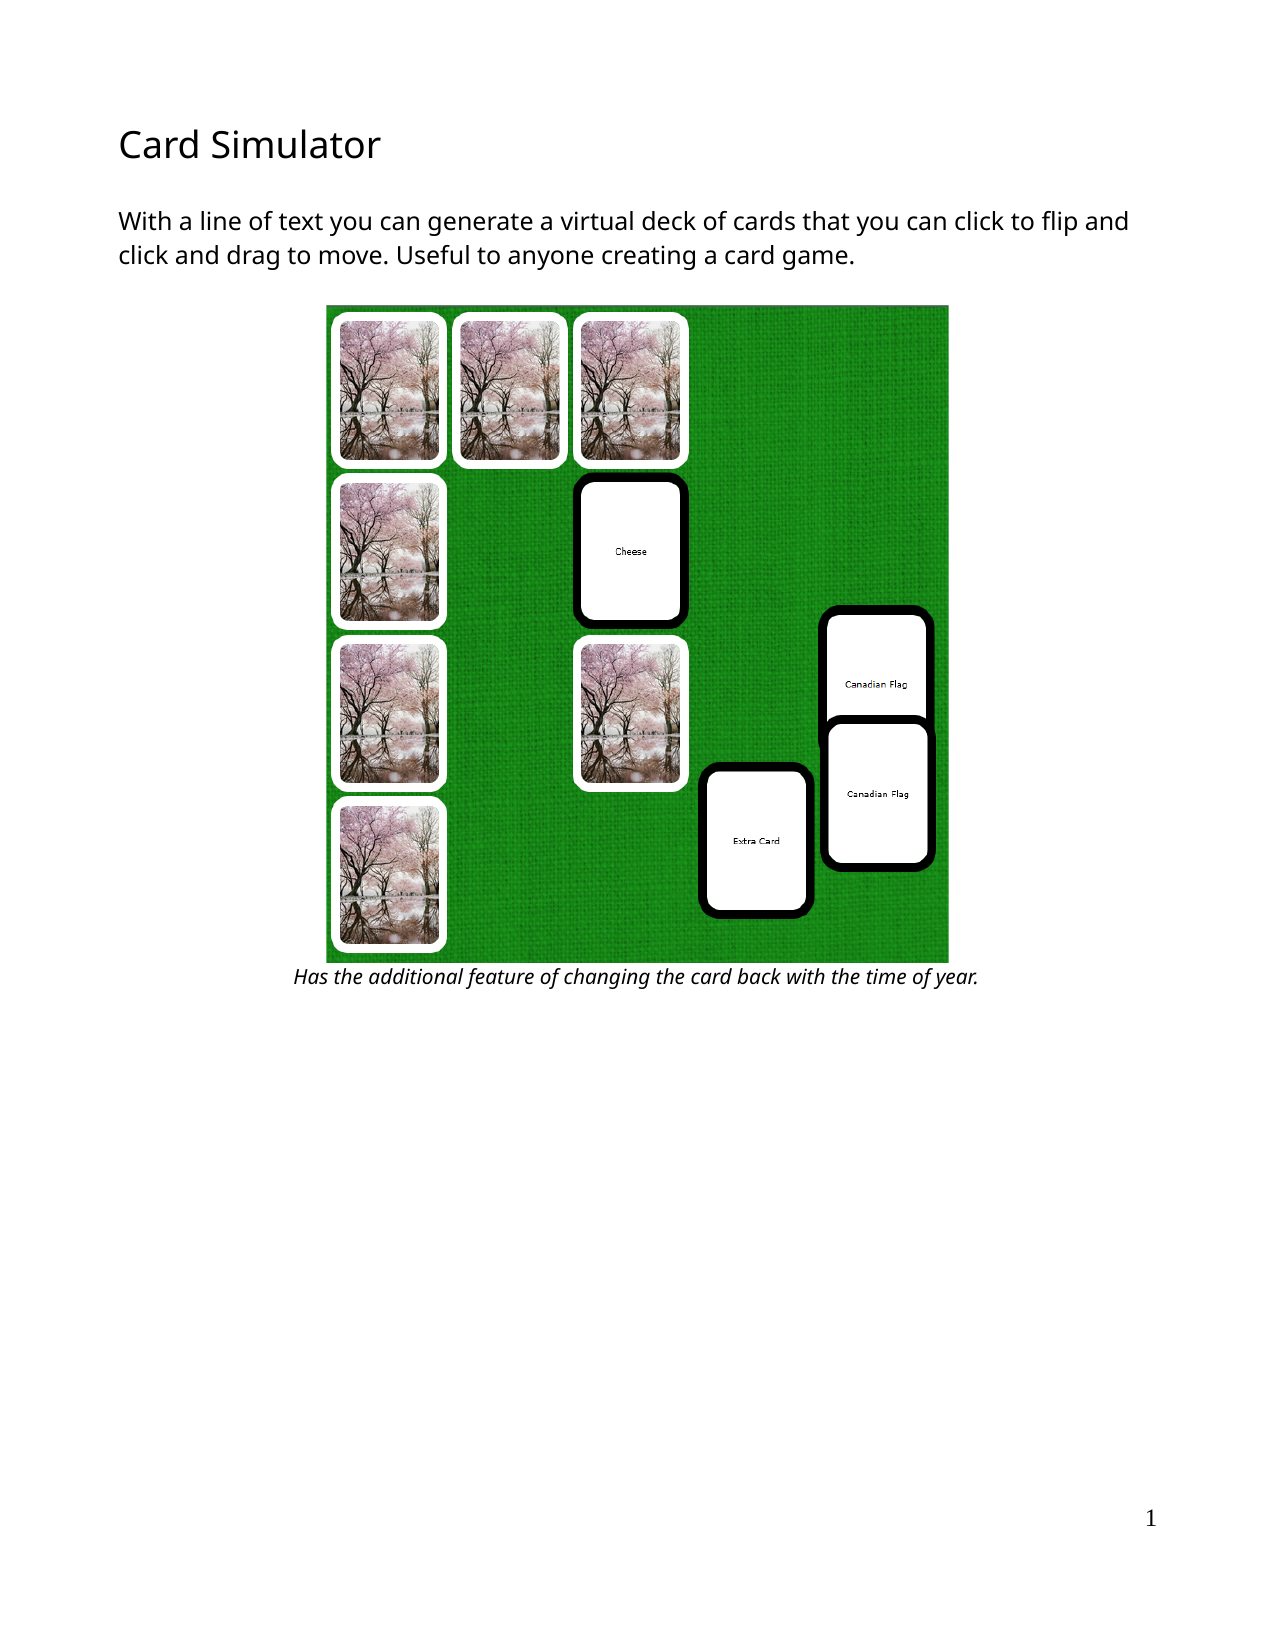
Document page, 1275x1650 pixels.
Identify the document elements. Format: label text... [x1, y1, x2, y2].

text Card Simulator [118, 118, 1157, 169]
picture [326, 305, 949, 963]
text Has the additional feature of changing the card back with the time of year. [118, 305, 1157, 991]
text With a line of text you can generate a virtual deck of cards that you can click to flip and click and drag to move. Useful to anyone creating a card game. [118, 203, 1157, 271]
